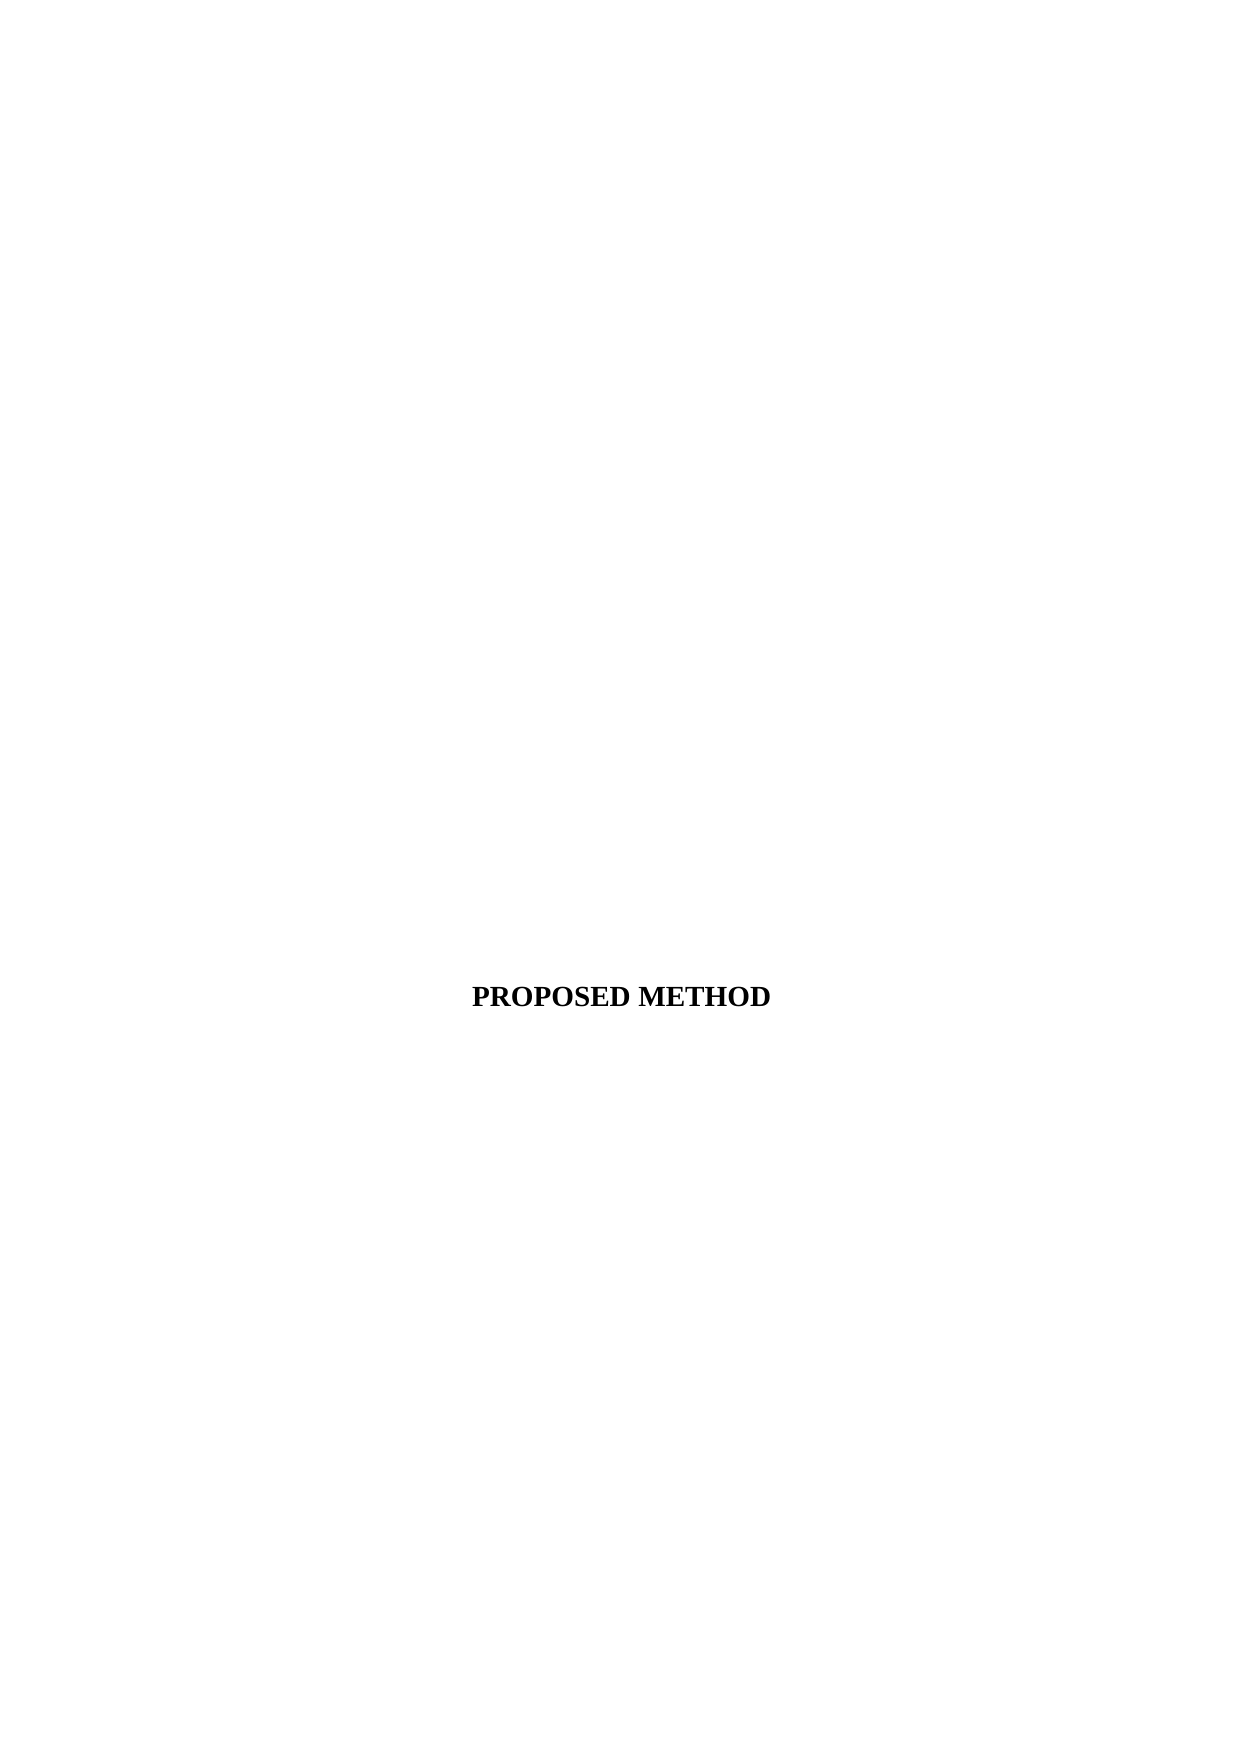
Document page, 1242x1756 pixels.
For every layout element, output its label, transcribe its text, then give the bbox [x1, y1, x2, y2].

subtitle PROPOSED METHOD [471, 979, 772, 1013]
